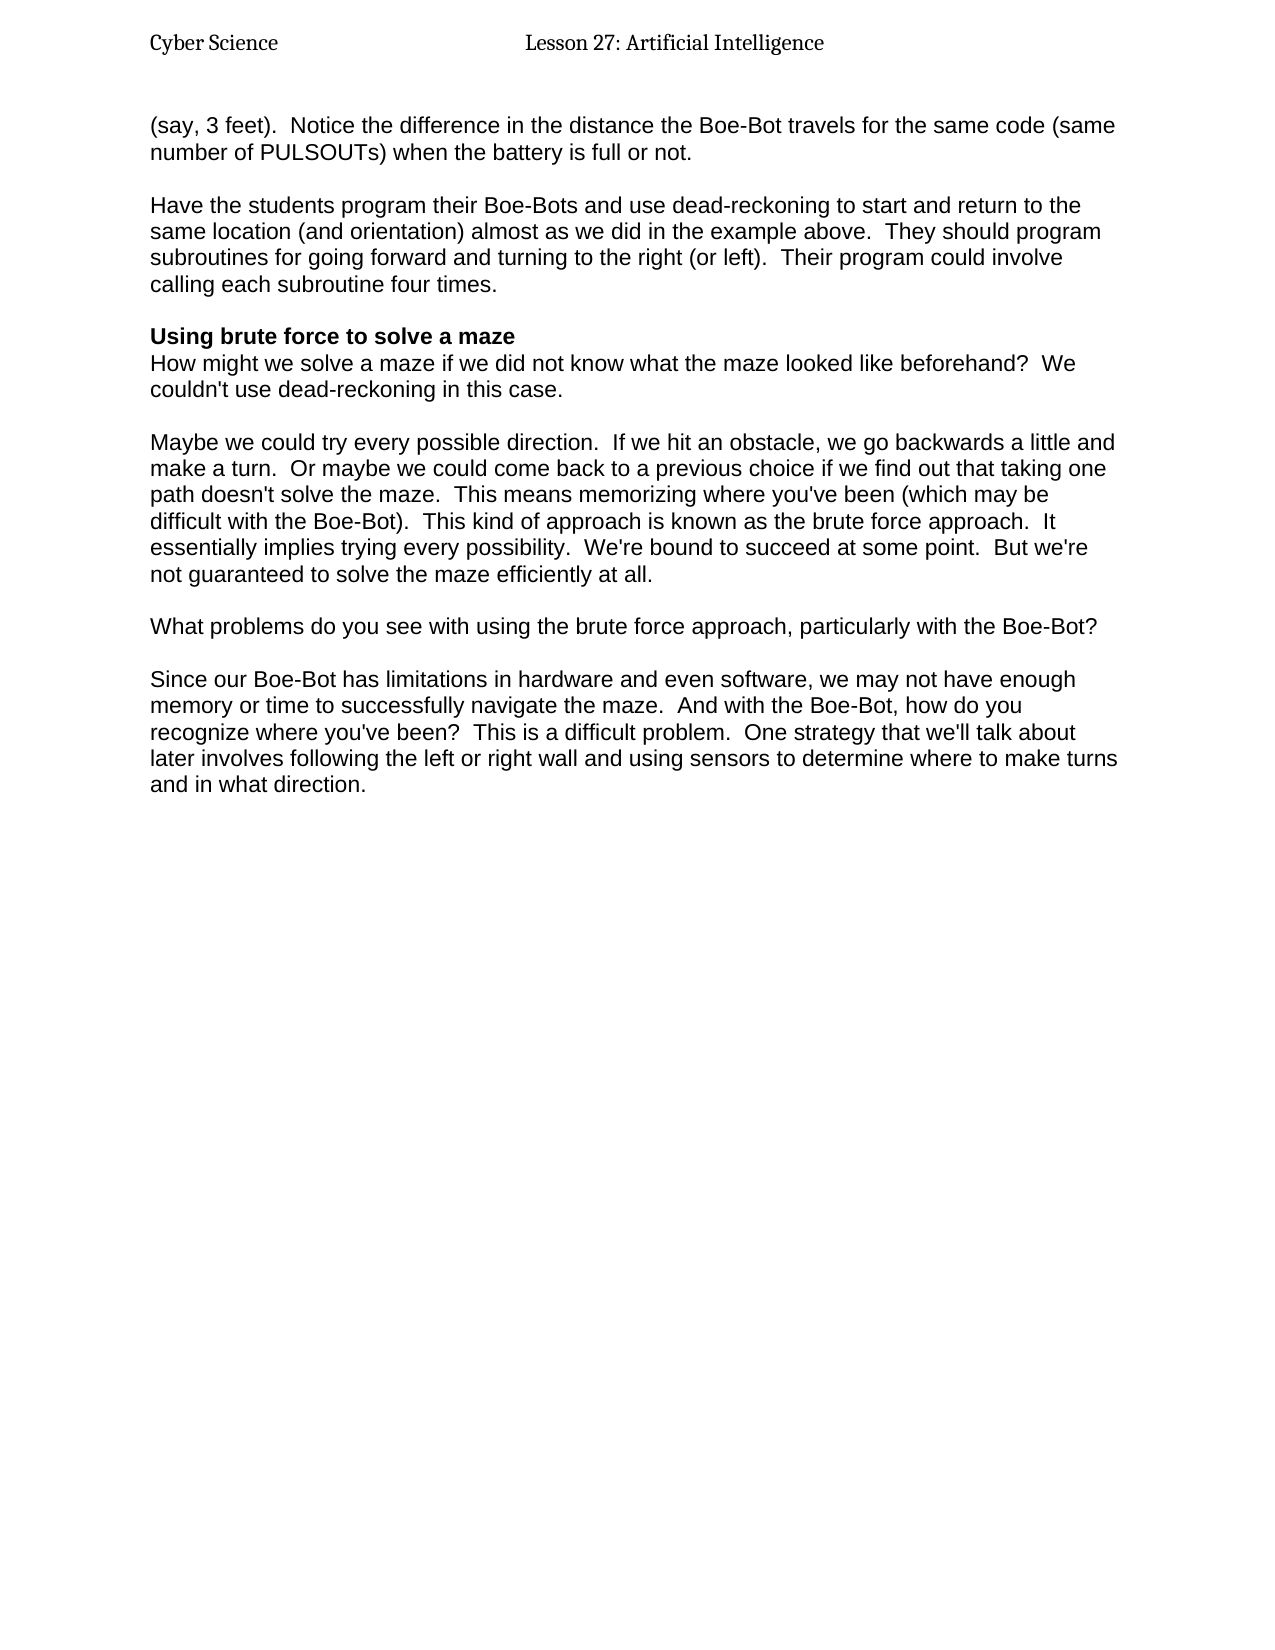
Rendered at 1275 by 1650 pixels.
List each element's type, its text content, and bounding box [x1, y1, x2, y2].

text Since our Boe-Bot has limitations in hardware and even software, we may not have enough memory or time to successfully navigate the maze. And with the Boe-Bot, how do you recognize where you've been? This is a difficult problem. One strategy that we'll talk about later involves following the left or right wall and using sensors to determine where to make turns and in what direction. [150, 666, 1125, 798]
text What problems do you see with using the brute force approach, particularly with the Boe-Bot? [150, 613, 1125, 639]
text (say, 3 feet). Notice the difference in the distance the Boe-Bot travels for the same code (same number of PULSOUTs) when the battery is full or not. [150, 112, 1125, 165]
text Maybe we could try every possible direction. If we hit an obstacle, we go backwards a little and make a turn. Or maybe we could come back to a previous choice if we find out that taking one path doesn't solve the maze. This means memorizing where you've been (which may be difficult with the Boe-Bot). This kind of approach is known as the brute force approach. It essentially implies trying every possibility. We're bound to succeed at some point. But we're not guaranteed to solve the maze efficiently at all. [150, 429, 1125, 587]
text Using brute force to solve a maze [150, 323, 1125, 350]
text Have the students program their Boe-Bots and use dead-reckoning to start and return to the same location (and orientation) almost as we did in the example above. They should program subroutines for going forward and turning to the right (or left). Their program could involve calling each subroutine four times. [150, 192, 1125, 297]
text How might we solve a maze if we did not know what the maze looked like beforehand? We couldn't use dead-reckoning in this case. [150, 350, 1125, 402]
